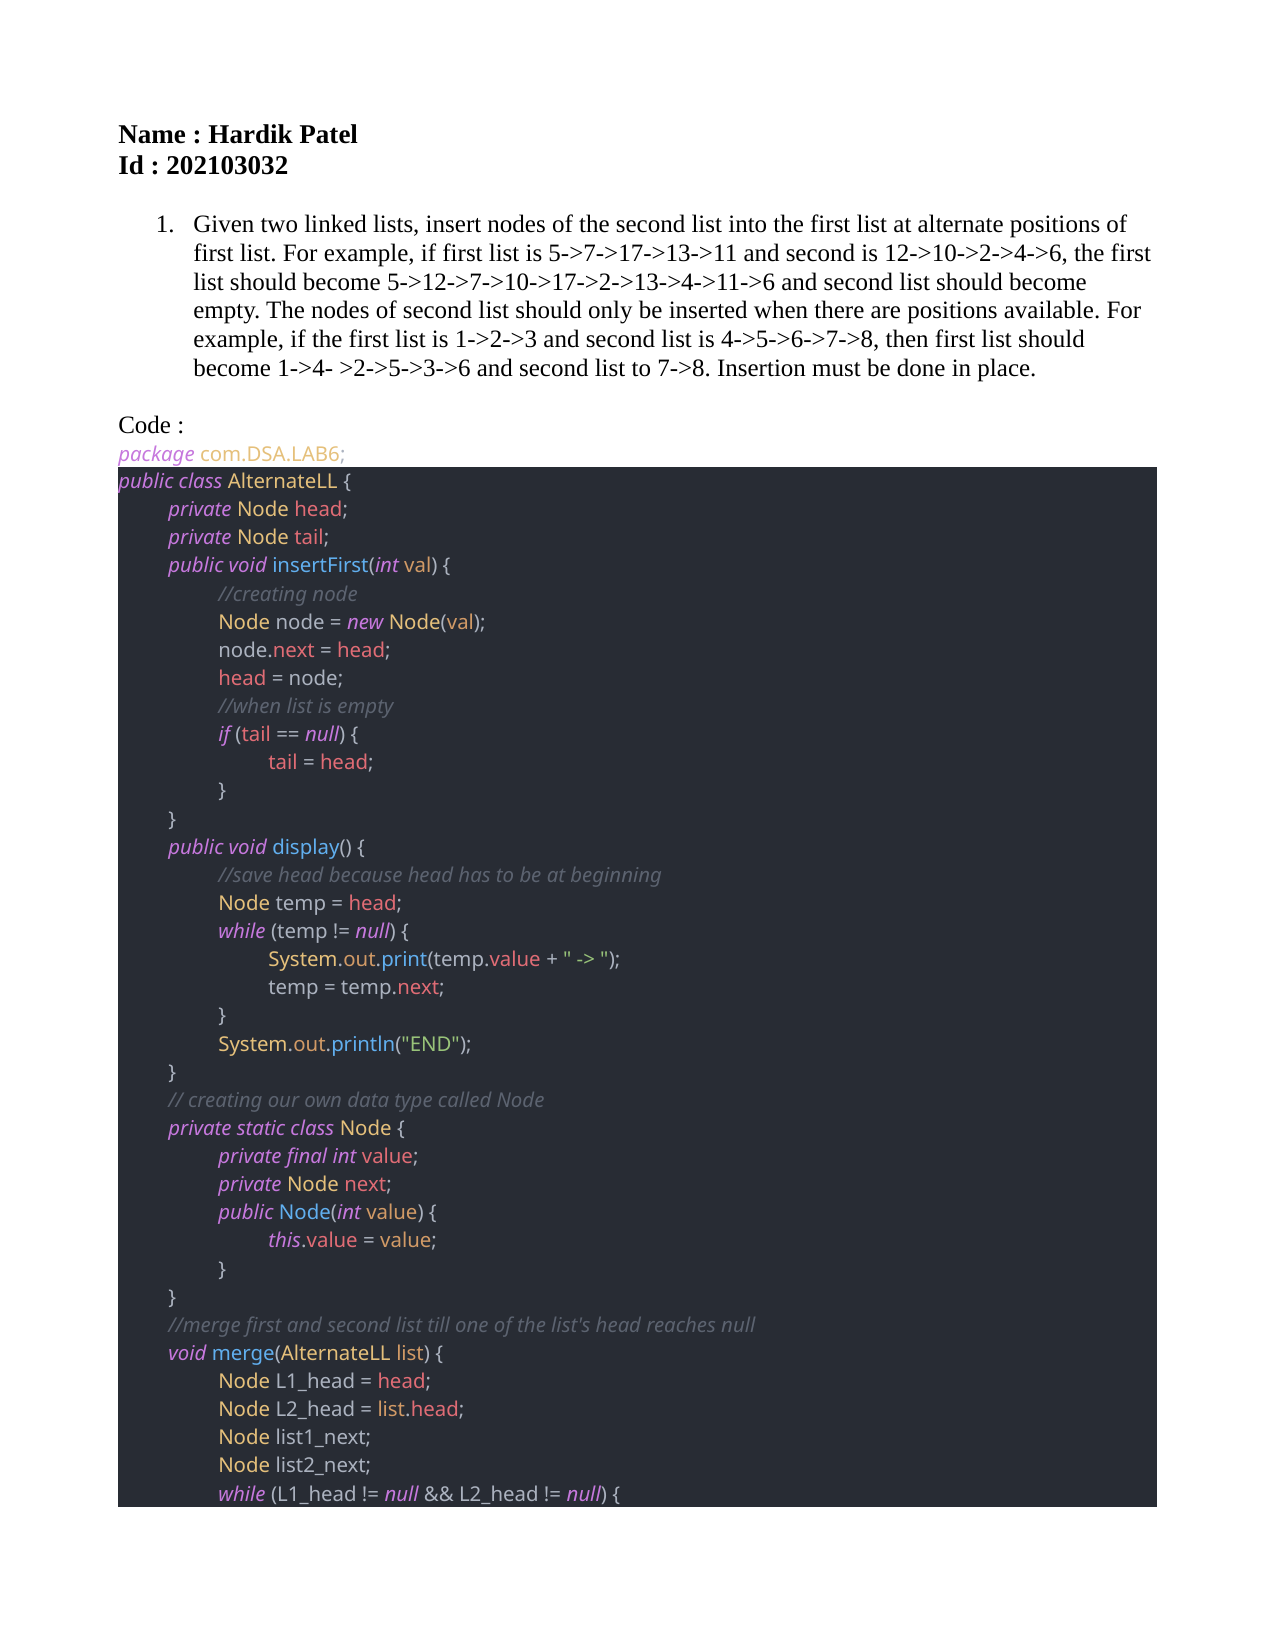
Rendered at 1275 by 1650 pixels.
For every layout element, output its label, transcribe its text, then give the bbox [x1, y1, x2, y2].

text Name : Hardik Patel [118, 118, 1157, 149]
text private static class Node { [118, 1113, 1157, 1142]
text public void insertFirst(int val) { [118, 551, 1157, 579]
list Given two linked lists, insert nodes of the second list into the first list at alternate positions of first list. For example, if first list is 5->7->17->13->11 and second is 12->10->2->4->6, the first list should become 5->12->7->10->17->2->13->4->11->6 and second list should become empty. The nodes of second list should only be inserted when there are positions available. For example, if the first list is 1->2->3 and second list is 4->5->6->7->8, then first list should become 1->4- >2->5->3->6 and second list to 7->8. Insertion must be done in place. [156, 209, 1157, 382]
text Node node = new Node(val); [118, 607, 1157, 635]
text Node L1_head = head; [118, 1367, 1157, 1395]
text temp = temp.next; [118, 973, 1157, 1001]
text } [118, 1282, 1157, 1310]
text while (L1_head != null && L2_head != null) { [118, 1479, 1157, 1507]
text System.out.print(temp.value + " -> "); [118, 945, 1157, 973]
text public class AlternateLL { [118, 467, 1157, 495]
text while (temp != null) { [118, 917, 1157, 945]
text //merge first and second list till one of the list's head reaches null [118, 1310, 1157, 1338]
text node.next = head; [118, 635, 1157, 663]
text //creating node [118, 579, 1157, 607]
text // creating our own data type called Node [118, 1085, 1157, 1113]
text private Node next; [118, 1170, 1157, 1198]
text private Node tail; [118, 523, 1157, 551]
text } [118, 776, 1157, 804]
text } [118, 1254, 1157, 1282]
text public void display() { [118, 832, 1157, 860]
text //when list is empty [118, 692, 1157, 720]
text this.value = value; [118, 1226, 1157, 1254]
text void merge(AlternateLL list) { [118, 1338, 1157, 1367]
text private final int value; [118, 1142, 1157, 1170]
text if (tail == null) { [118, 720, 1157, 748]
text System.out.println("END"); [118, 1029, 1157, 1057]
text Node list2_next; [118, 1451, 1157, 1479]
text } [118, 1057, 1157, 1085]
text package com.DSA.LAB6; [118, 439, 1157, 467]
text Node L2_head = list.head; [118, 1395, 1157, 1423]
text private Node head; [118, 495, 1157, 523]
text Code : [118, 410, 1157, 439]
text tail = head; [118, 748, 1157, 776]
text Node temp = head; [118, 888, 1157, 917]
text } [118, 1001, 1157, 1029]
text Id : 202103032 [118, 149, 1157, 180]
text head = node; [118, 663, 1157, 692]
text public Node(int value) { [118, 1198, 1157, 1226]
text //save head because head has to be at beginning [118, 860, 1157, 888]
text Node list1_next; [118, 1423, 1157, 1451]
text } [118, 804, 1157, 832]
